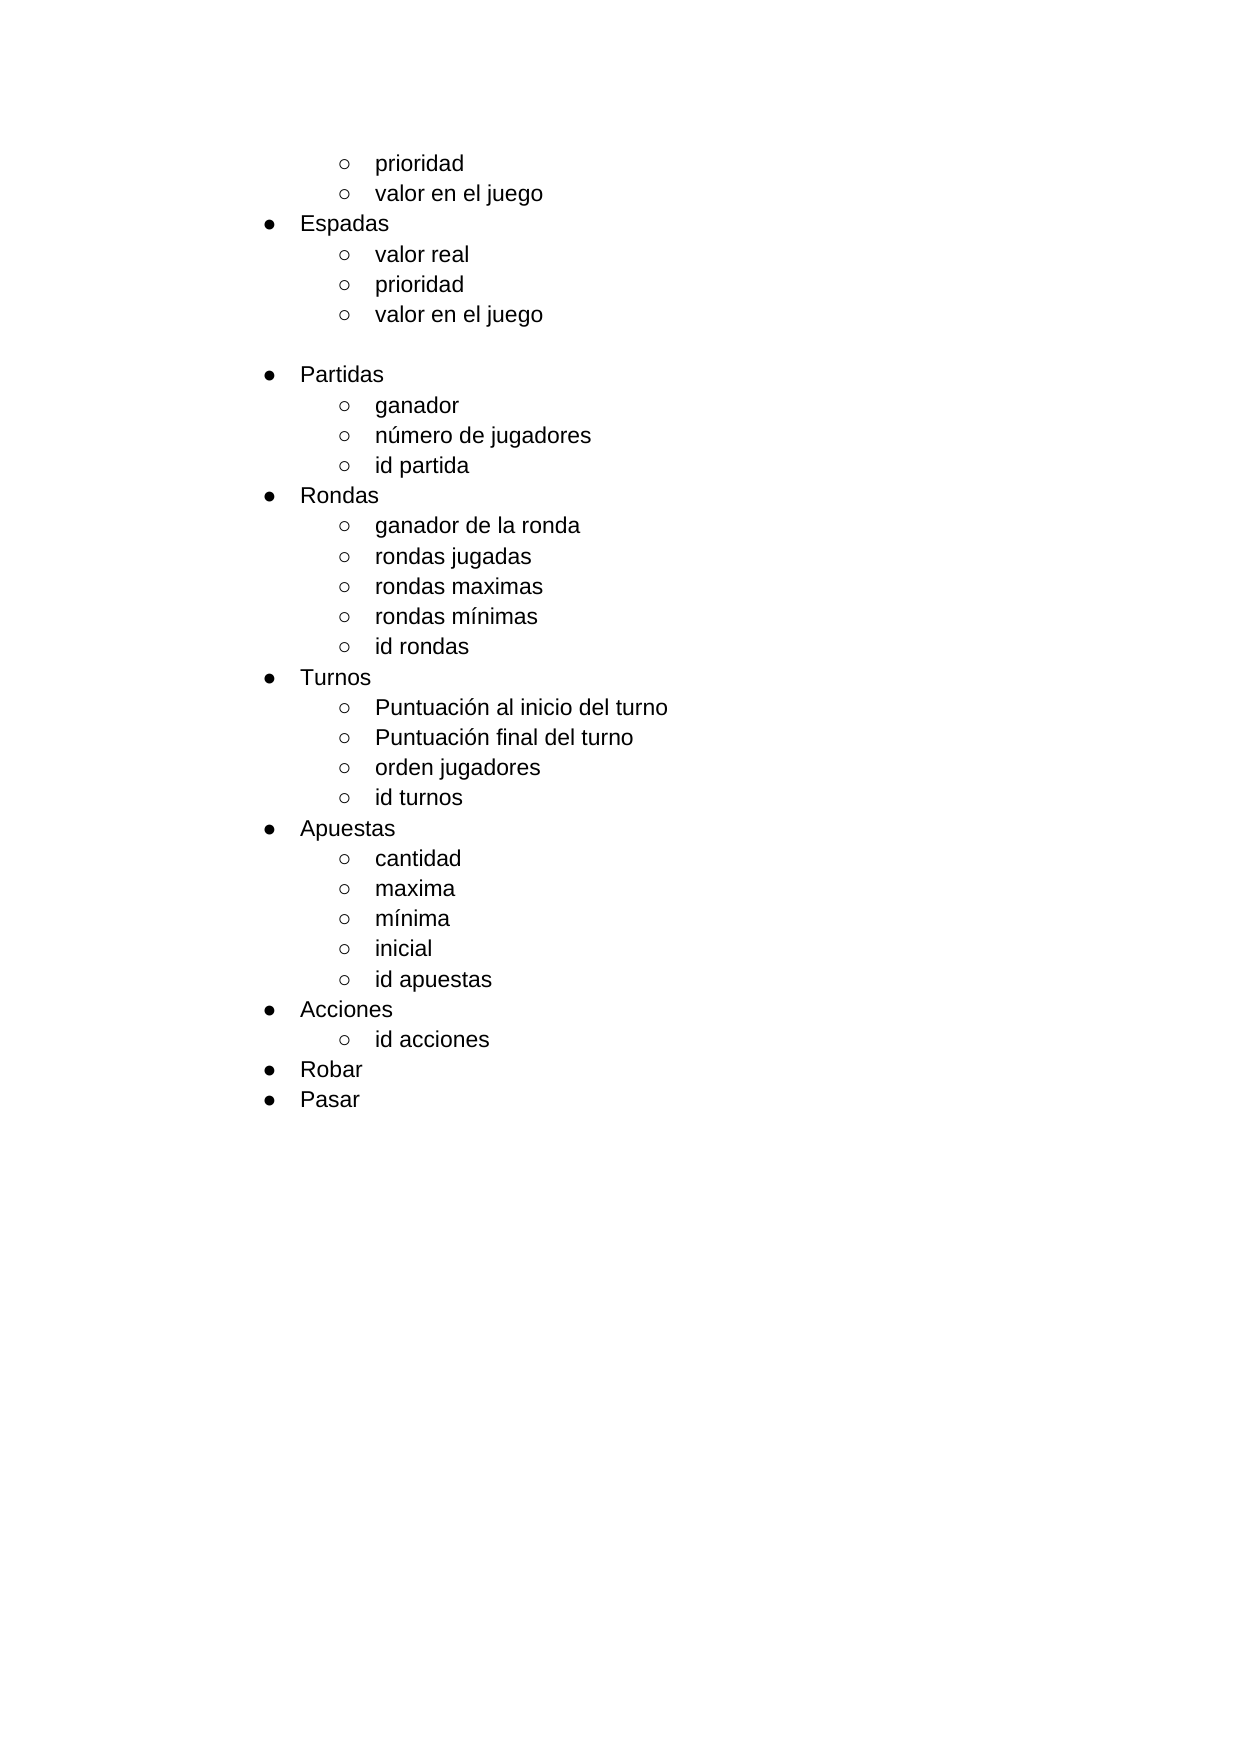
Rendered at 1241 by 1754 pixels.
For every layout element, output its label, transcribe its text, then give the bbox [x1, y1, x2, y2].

list valor real [337, 241, 1090, 267]
list Puntuación final del turno [337, 724, 1090, 750]
list valor en el juego [337, 180, 1090, 207]
list orden jugadores [337, 754, 1090, 781]
list cantidad [337, 845, 1090, 871]
list rondas maximas [337, 573, 1090, 599]
list Apuestas [262, 814, 1090, 841]
list maxima [337, 875, 1090, 901]
list prioridad [337, 271, 1090, 297]
list rondas jugadas [337, 543, 1090, 569]
list rondas mínimas [337, 603, 1090, 629]
list ganador de la ronda [337, 512, 1090, 539]
list Rondas [262, 482, 1090, 509]
list id rondas [337, 633, 1090, 660]
list id partida [337, 452, 1090, 478]
list valor en el juego [337, 301, 1090, 327]
list id acciones [337, 1026, 1090, 1052]
list Turnos [262, 663, 1090, 690]
list id apuestas [337, 966, 1090, 992]
list mínima [337, 905, 1090, 932]
list inicial [337, 935, 1090, 962]
list ganador [337, 392, 1090, 418]
list Partidas [262, 361, 1090, 388]
list id turnos [337, 784, 1090, 811]
list Robar [262, 1056, 1090, 1083]
list Acciones [262, 996, 1090, 1022]
list Pasar [262, 1086, 1090, 1113]
list Espadas [262, 210, 1090, 237]
list número de jugadores [337, 422, 1090, 448]
list Puntuación al inicio del turno [337, 694, 1090, 720]
list prioridad [337, 150, 1090, 176]
